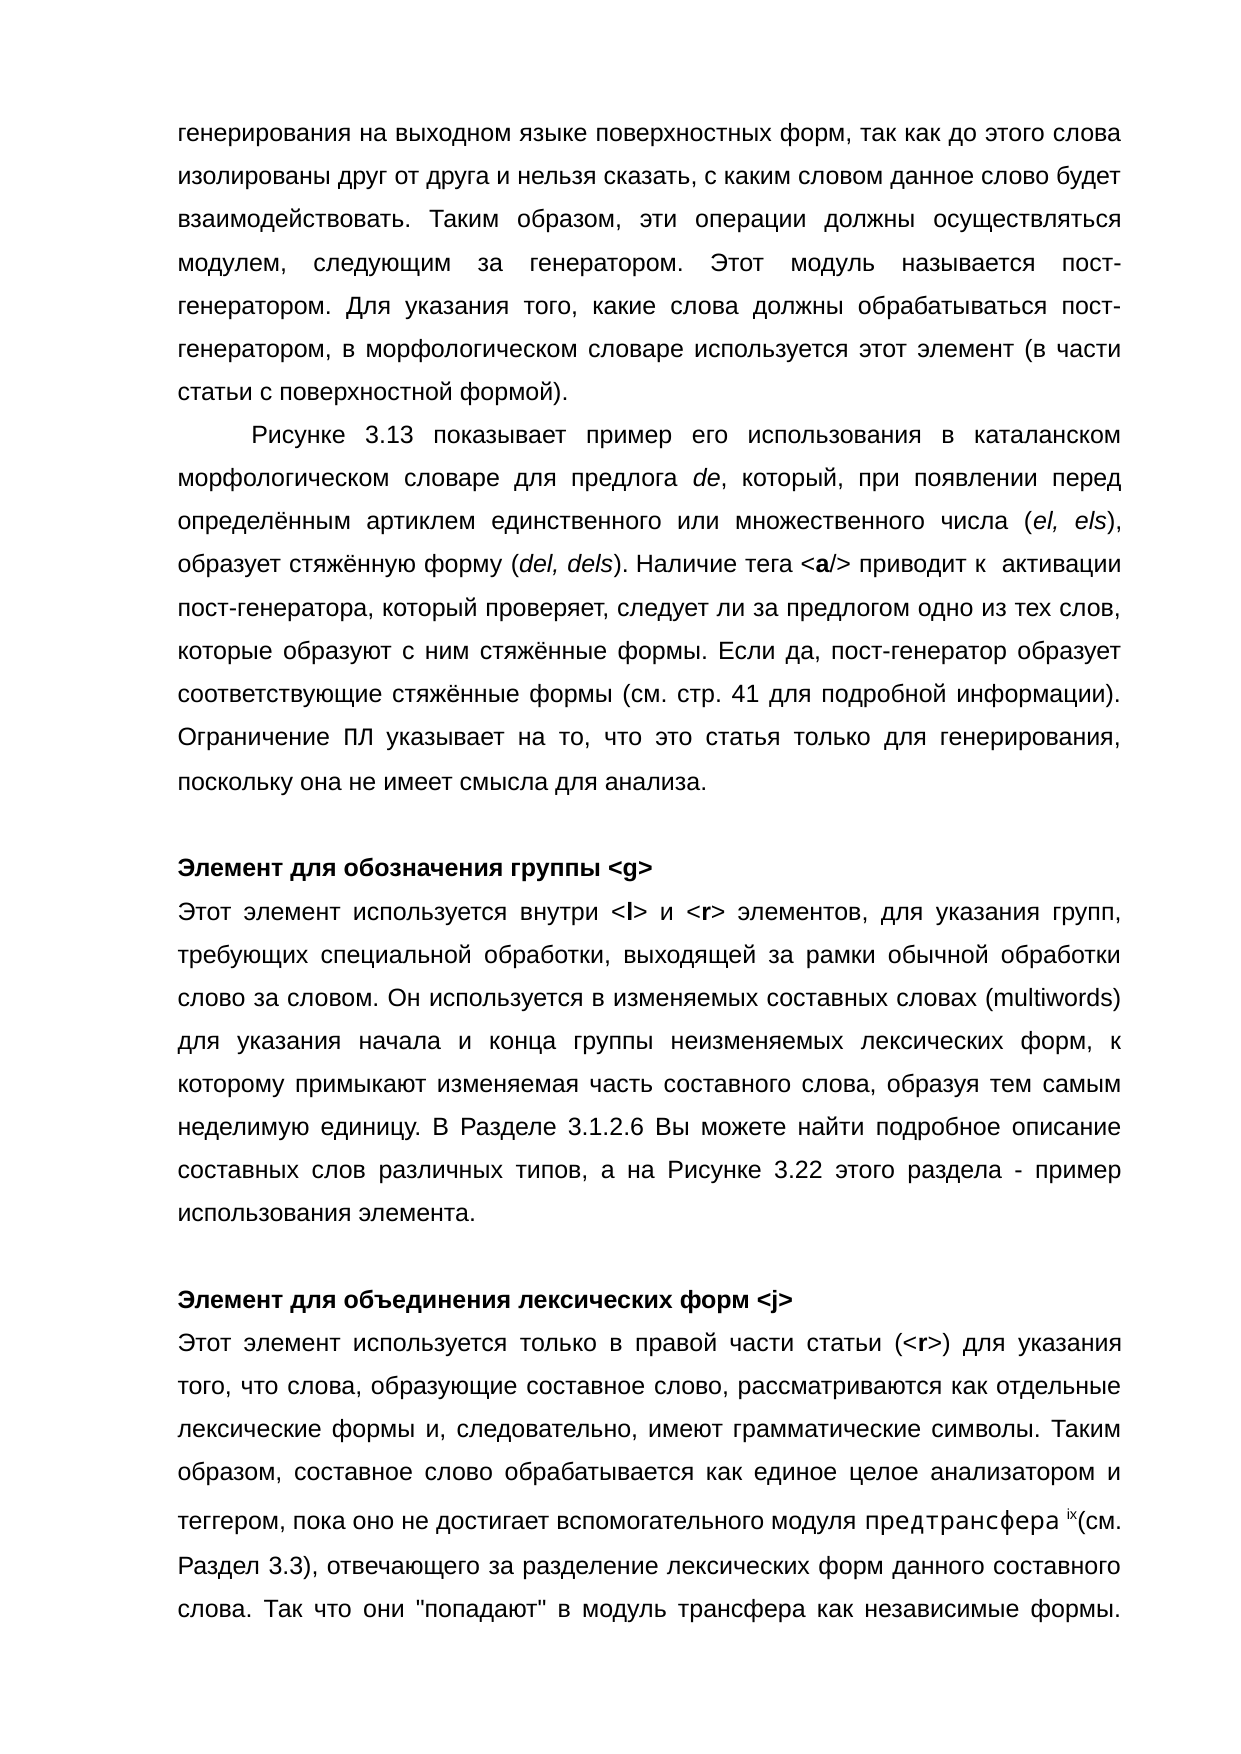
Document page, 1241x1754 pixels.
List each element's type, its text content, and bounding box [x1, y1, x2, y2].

text генерирования на выходном языке поверхностных форм, так как до этого слова изолированы друг от друга и нельзя сказать, с каким словом данное слово будет взаимодействовать. Таким образом, эти операции должны осуществляться модулем, следующим за генератором. Этот модуль называется пост-генератором. Для указания того, какие слова должны обрабатываться пост-генератором, в морфологическом словаре используется этот элемент (в части статьи с поверхностной формой). [177, 118, 1122, 406]
text Элемент для объединения лексических форм <j> [177, 1285, 1122, 1313]
text Этот элемент используется внутри <l> и <r> элементов, для указания групп, требующих специальной обработки, выходящей за рамки обычной обработки слово за словом. Он используется в изменяемых составных словах (multiwords) для указания начала и конца группы неизменяемых лексических форм, к которому примыкают изменяемая часть составного слова, образуя тем самым неделимую единицу. В Разделе 3.1.2.6 Вы можете найти подробное описание составных слов различных типов, а на Рисунке 3.22 этого раздела - пример использования элемента. [177, 897, 1122, 1227]
text Элемент для обозначения группы <g> [177, 853, 1122, 882]
text Рисунке 3.13 показывает пример его использования в каталанском морфологическом словаре для предлога de, который, при появлении перед определённым артиклем единственного или множественного числа (el, els), образует стяжённую форму (del, dels). Наличие тега <a/> приводит к активации пост-генератора, который проверяет, следует ли за предлогом одно из тех слов, которые образуют с ним стяжённые формы. Если да, пост-генератор образует соответствующие стяжённые формы (см. стр. 41 для подробной информации). Ограничение ПЛ указывает на то, что это статья только для генерирования, поскольку она не имеет смысла для анализа. [177, 420, 1122, 796]
text Этот элемент используется только в правой части статьи (<r>) для указания того, что слова, образующие составное слово, рассматриваются как отдельные лексические формы и, следовательно, имеют грамматические символы. Таким образом, составное слово обрабатывается как единое целое анализатором и теггером, пока оно не достигает вспомогательного модуля предтрансфера (см. Раздел 3.3), отвечающего за разделение лексических форм данного составного слова. Так что они "попадают" в модуль трансфера как независимые формы. [177, 1328, 1122, 1623]
